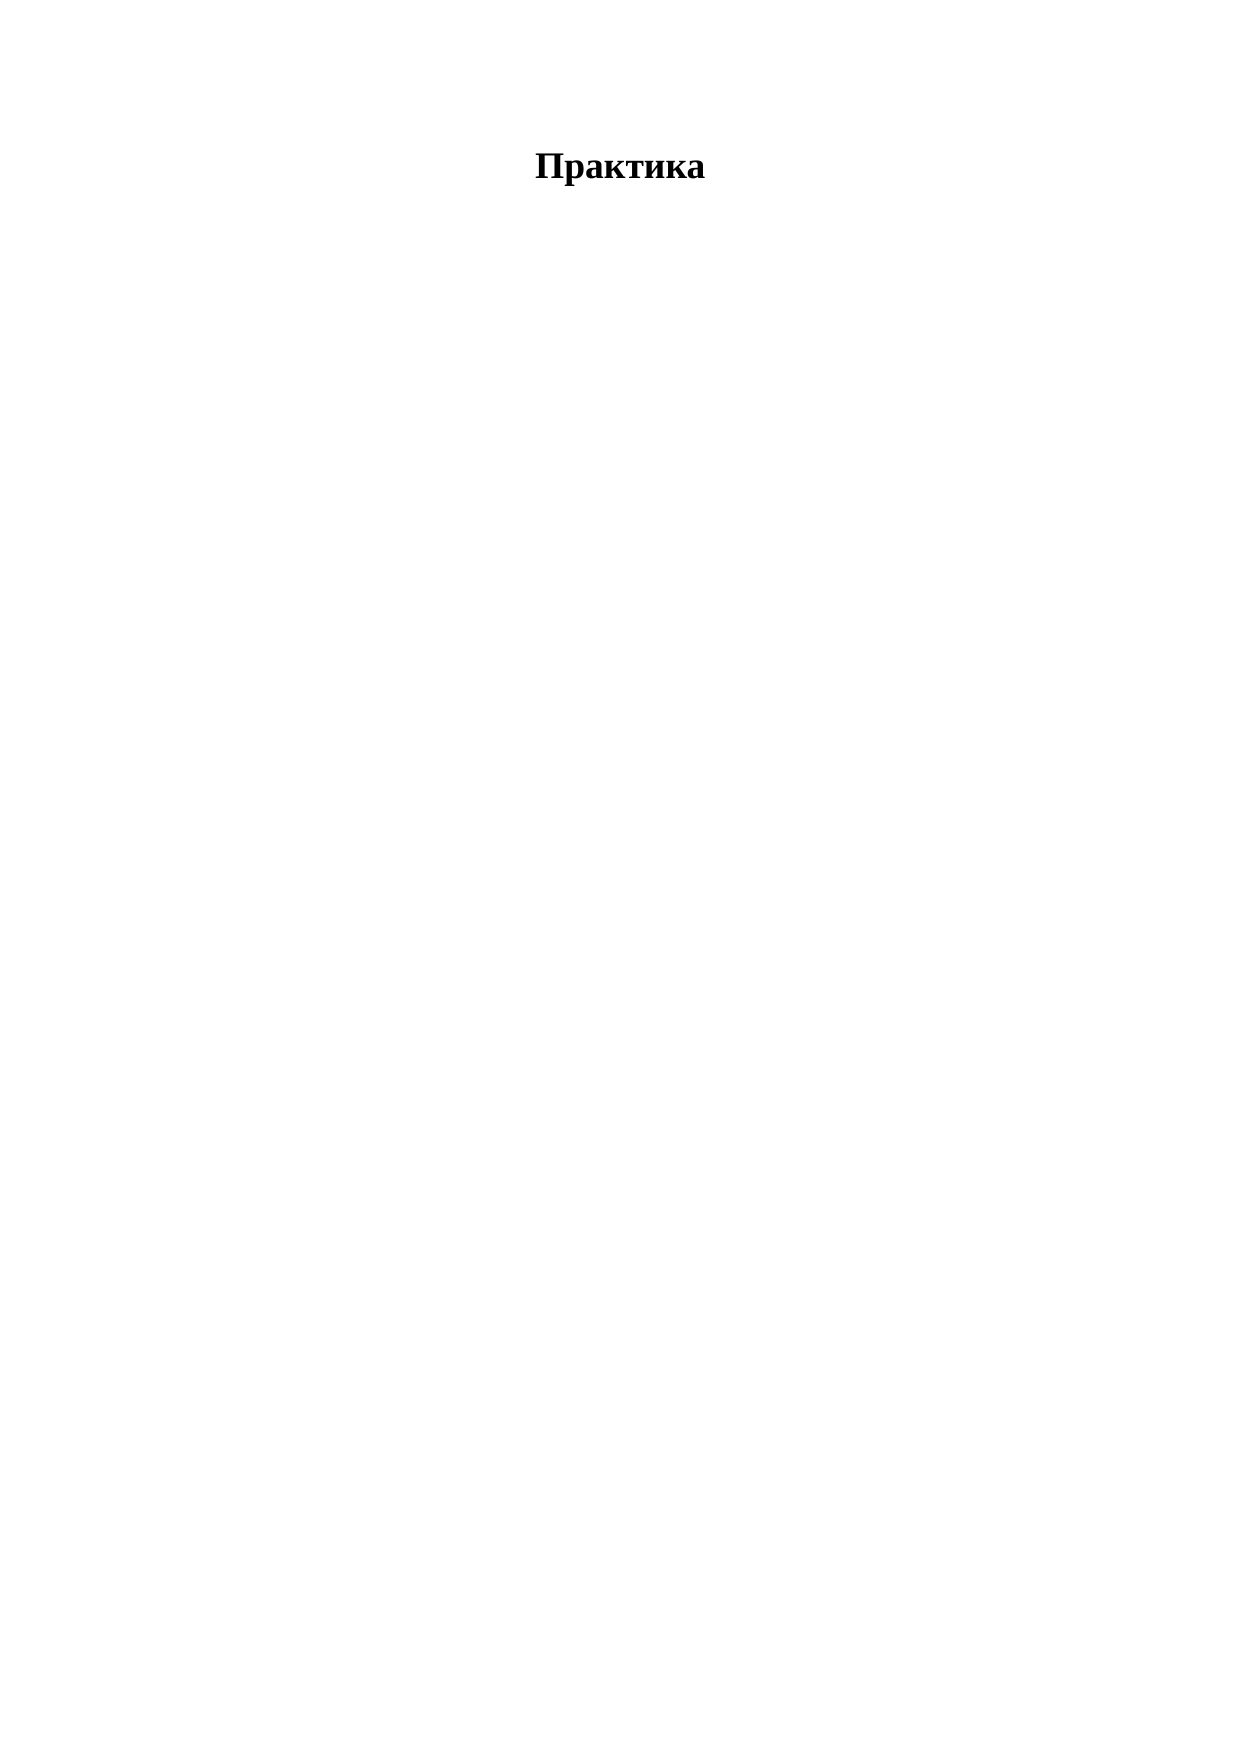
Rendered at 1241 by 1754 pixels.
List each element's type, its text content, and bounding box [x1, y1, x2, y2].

subtitle Практика [118, 143, 1122, 186]
